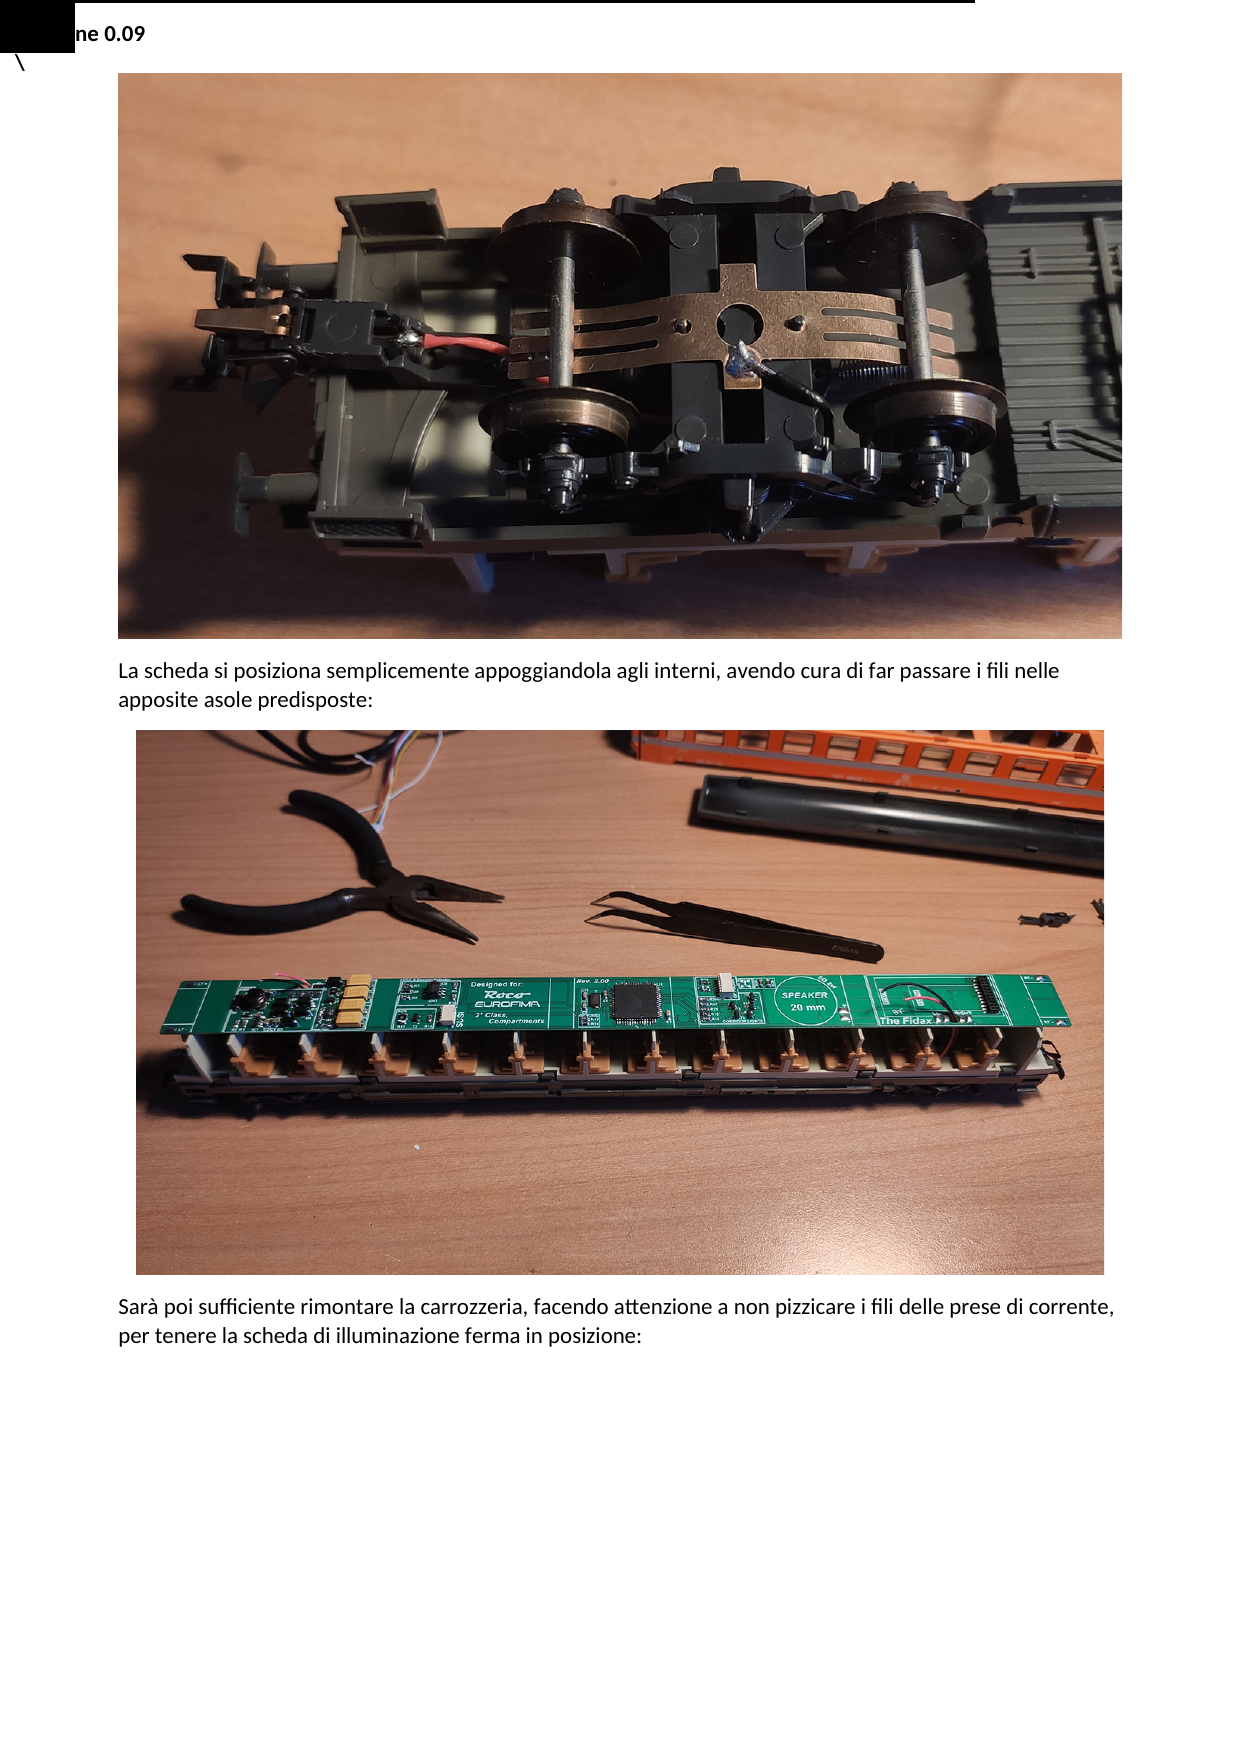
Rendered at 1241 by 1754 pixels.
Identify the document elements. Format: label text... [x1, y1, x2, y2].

text Sarà poi sufficiente rimontare la carrozzeria, facendo attenzione a non pizzicare i fili delle prese di corrente, per tenere la scheda di illuminazione ferma in posizione: [118, 1292, 1122, 1349]
text La scheda si posiziona semplicemente appoggiandola agli interni, avendo cura di far passare i fili nelle apposite asole predisposte: [118, 656, 1122, 713]
